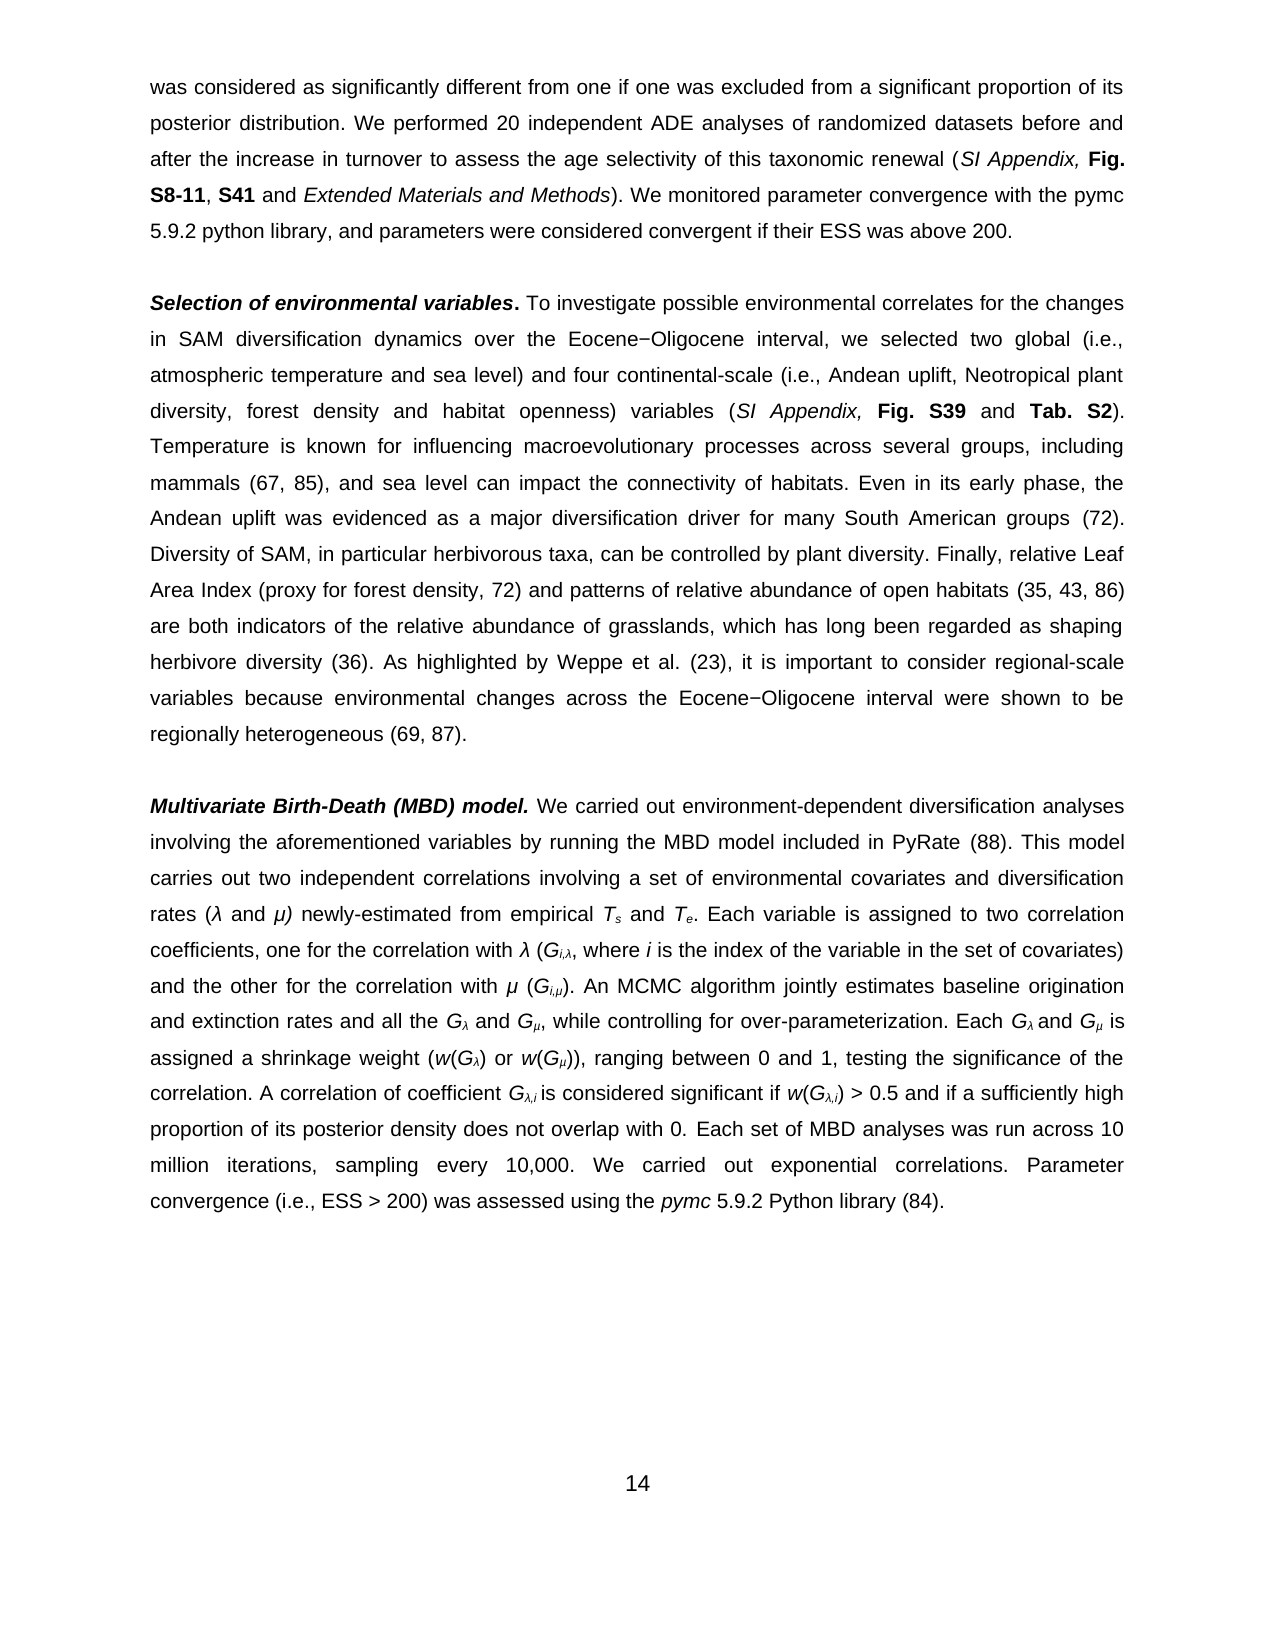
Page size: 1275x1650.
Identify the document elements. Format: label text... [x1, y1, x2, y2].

text Multivariate Birth-Death (MBD) model. We carried out environment-dependent diversification analyses involving the aforementioned variables by running the MBD model included in PyRate (88). This model carries out two independent correlations involving a set of environmental covariates and diversification rates (λ and μ) newly-estimated from empirical Ts and Te. Each variable is assigned to two correlation coefficients, one for the correlation with λ (Gi,λ, where i is the index of the variable in the set of covariates) and the other for the correlation with μ (Gi,μ). An MCMC algorithm jointly estimates baseline origination and extinction rates and all the Gλ and Gµ, while controlling for over-parameterization. Each Gλ and Gµ is assigned a shrinkage weight (w(Gλ) or w(Gµ)), ranging between 0 and 1, testing the significance of the correlation. A correlation of coefficient Gλ,i is considered significant if w(Gλ,i) > 0.5 and if a sufficiently high proportion of its posterior density does not overlap with 0. Each set of MBD analyses was run across 10 million iterations, sampling every 10,000. We carried out exponential correlations. Parameter convergence (i.e., ESS > 200) was assessed using the pymc 5.9.2 Python library (84). [150, 794, 1125, 1213]
text was considered as significantly different from one if one was excluded from a significant proportion of its posterior distribution. We performed 20 independent ADE analyses of randomized datasets before and after the increase in turnover to assess the age selectivity of this taxonomic renewal (SI Appendix, Fig. S8-11, S41 and Extended Materials and Methods). We monitored parameter convergence with the pymc 5.9.2 python library, and parameters were considered convergent if their ESS was above 200. [150, 75, 1125, 243]
text Selection of environmental variables. To investigate possible environmental correlates for the changes in SAM diversification dynamics over the Eocene−Oligocene interval, we selected two global (i.e., atmospheric temperature and sea level) and four continental-scale (i.e., Andean uplift, Neotropical plant diversity, forest density and habitat openness) variables (SI Appendix, Fig. S39 and Tab. S2). Temperature is known for influencing macroevolutionary processes across several groups, including mammals (67, 85), and sea level can impact the connectivity of habitats. Even in its early phase, the Andean uplift was evidenced as a major diversification driver for many South American groups (72). Diversity of SAM, in particular herbivorous taxa, can be controlled by plant diversity. Finally, relative Leaf Area Index (proxy for forest density, 72) and patterns of relative abundance of open habitats (35, 43, 86) are both indicators of the relative abundance of grasslands, which has long been regarded as shaping herbivore diversity (36). As highlighted by Weppe et al. (23), it is important to consider regional-scale variables because environmental changes across the Eocene−Oligocene interval were shown to be regionally heterogeneous (69, 87). [150, 291, 1125, 746]
